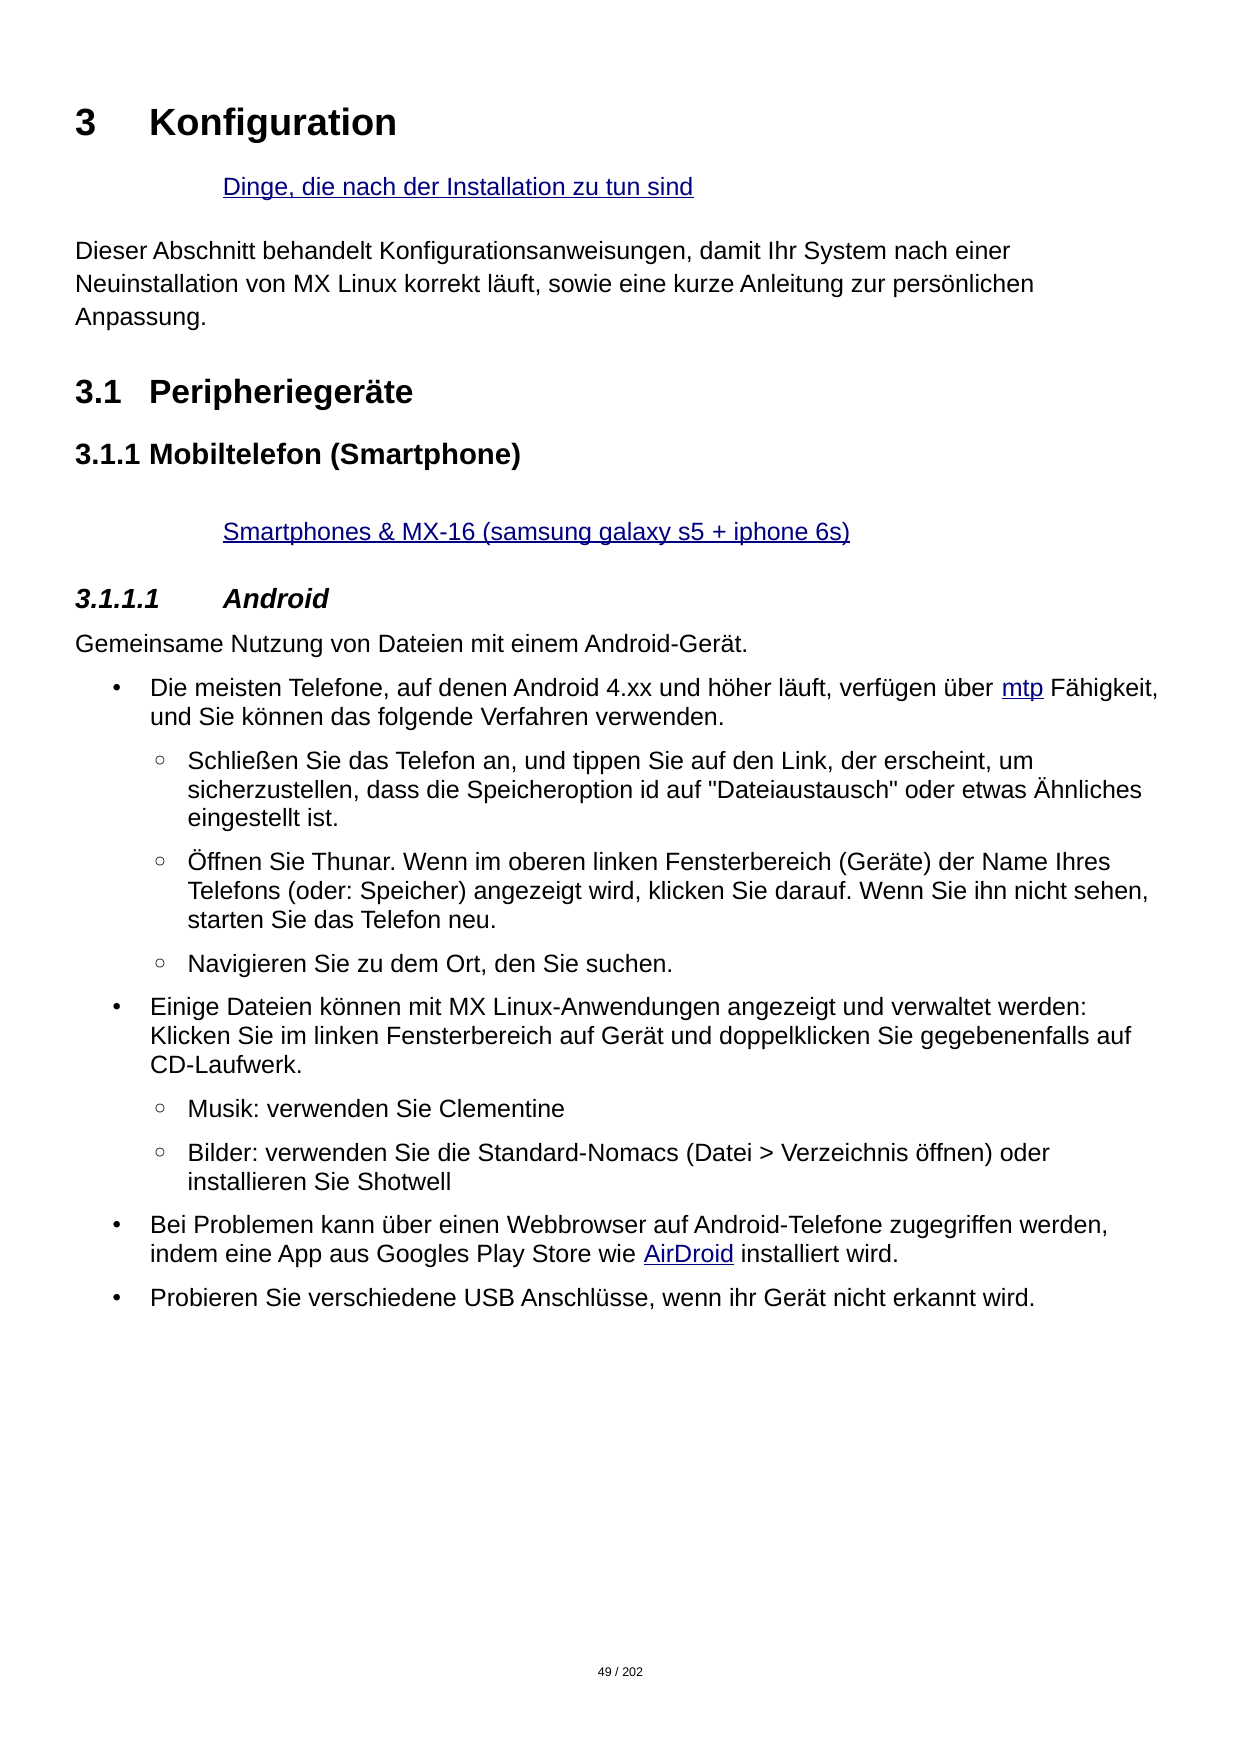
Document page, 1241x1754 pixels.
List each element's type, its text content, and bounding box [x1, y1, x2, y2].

list Bei Problemen kann über einen Webbrowser auf Android-Telefone zugegriffen werden, indem eine App aus Googles Play Store wie AirDroid installiert wird. [112, 1210, 1166, 1268]
subtitle Peripheriegeräte [75, 372, 1166, 410]
subtitle Mobiltelefon (Smartphone) [75, 437, 1166, 471]
text Gemeinsame Nutzung von Dateien mit einem Android-Gerät. [75, 629, 1166, 658]
list Navigieren Sie zu dem Ort, den Sie suchen. [150, 948, 1166, 977]
list Bilder: verwenden Sie die Standard-Nomacs (Datei > Verzeichnis öffnen) oder installieren Sie Shotwell [150, 1138, 1166, 1195]
subtitle Android [75, 583, 1166, 614]
list Musik: verwenden Sie Clementine [150, 1094, 1166, 1123]
list Die meisten Telefone, auf denen Android 4.xx und höher läuft, verfügen über mtp Fähigkeit, und Sie können das folgende Verfahren verwenden. [112, 673, 1166, 731]
list Probieren Sie verschiedene USB Anschlüsse, wenn ihr Gerät nicht erkannt wird. [112, 1283, 1166, 1312]
list Schließen Sie das Telefon an, und tippen Sie auf den Link, der erscheint, um sicherzustellen, dass die Speicheroption id auf "Dateiaustausch" oder etwas Ähnliches eingestellt ist. [150, 746, 1166, 832]
text Dinge, die nach der Installation zu tun sind [75, 172, 1166, 201]
text Dieser Abschnitt behandelt Konfigurationsanweisungen, damit Ihr System nach einer Neuinstallation von MX Linux korrekt läuft, sowie eine kurze Anleitung zur persönlichen Anpassung. [75, 236, 1166, 331]
list Öffnen Sie Thunar. Wenn im oberen linken Fensterbereich (Geräte) der Name Ihres Telefons (oder: Speicher) angezeigt wird, klicken Sie darauf. Wenn Sie ihn nicht sehen, starten Sie das Telefon neu. [150, 847, 1166, 933]
subtitle Konfiguration [75, 100, 1166, 144]
text Smartphones & MX-16 (samsung galaxy s5 + iphone 6s) [75, 483, 1166, 545]
list Einige Dateien können mit MX Linux-Anwendungen angezeigt und verwaltet werden: Klicken Sie im linken Fensterbereich auf Gerät und doppelklicken Sie gegebenenfalls auf CD-Laufwerk. [112, 992, 1166, 1079]
